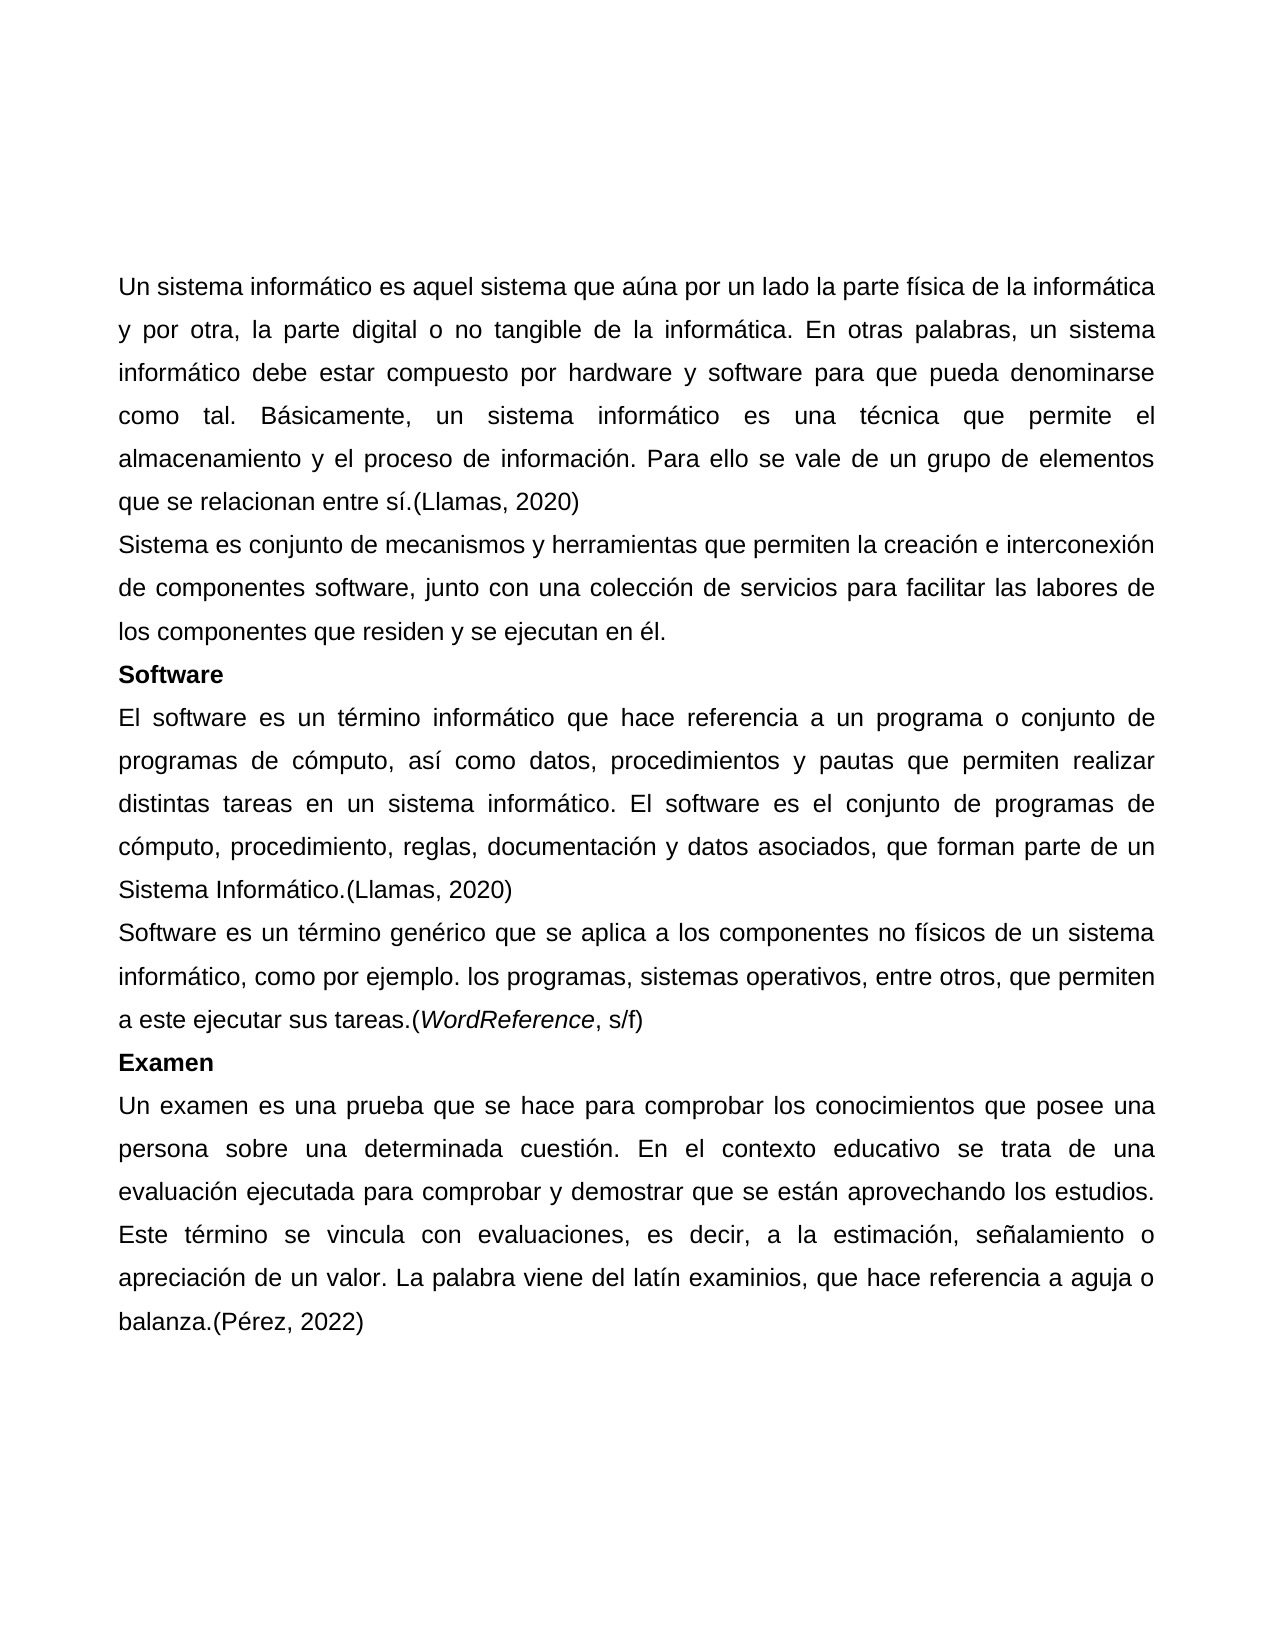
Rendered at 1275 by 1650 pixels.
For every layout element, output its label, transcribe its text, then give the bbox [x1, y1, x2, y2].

text Examen [118, 1048, 1157, 1076]
text Un sistema informático es aquel sistema que aúna por un lado la parte física de la informática y por otra, la parte digital o no tangible de la informática. En otras palabras, un sistema informático debe estar compuesto por hardware y software para que pueda denominarse como tal. Básicamente, un sistema informático es una técnica que permite el almacenamiento y el proceso de información. Para ello se vale de un grupo de elementos que se relacionan entre sí.(Llamas, 2020) [118, 271, 1157, 516]
text Sistema es conjunto de mecanismos y herramientas que permiten la creación e interconexión de componentes software, junto con una colección de servicios para facilitar las labores de los componentes que residen y se ejecutan en él. [118, 530, 1157, 645]
text Software [118, 659, 1157, 688]
text El software es un término informático que hace referencia a un programa o conjunto de programas de cómputo, así como datos, procedimientos y pautas que permiten realizar distintas tareas en un sistema informático. El software es el conjunto de programas de cómputo, procedimiento, reglas, documentación y datos asociados, que forman parte de un Sistema Informático.(Llamas, 2020) [118, 703, 1157, 904]
text Un examen es una prueba que se hace para comprobar los conocimientos que posee una persona sobre una determinada cuestión. En el contexto educativo se trata de una evaluación ejecutada para comprobar y demostrar que se están aprovechando los estudios. Este término se vincula con evaluaciones, es decir, a la estimación, señalamiento o apreciación de un valor. La palabra viene del latín examinios, que hace referencia a aguja o balanza.(Pérez, 2022) [118, 1091, 1157, 1335]
text Software es un término genérico que se aplica a los componentes no físicos de un sistema informático, como por ejemplo. los programas, sistemas operativos, entre otros, que permiten a este ejecutar sus tareas.(WordReference, s/f) [118, 918, 1157, 1033]
